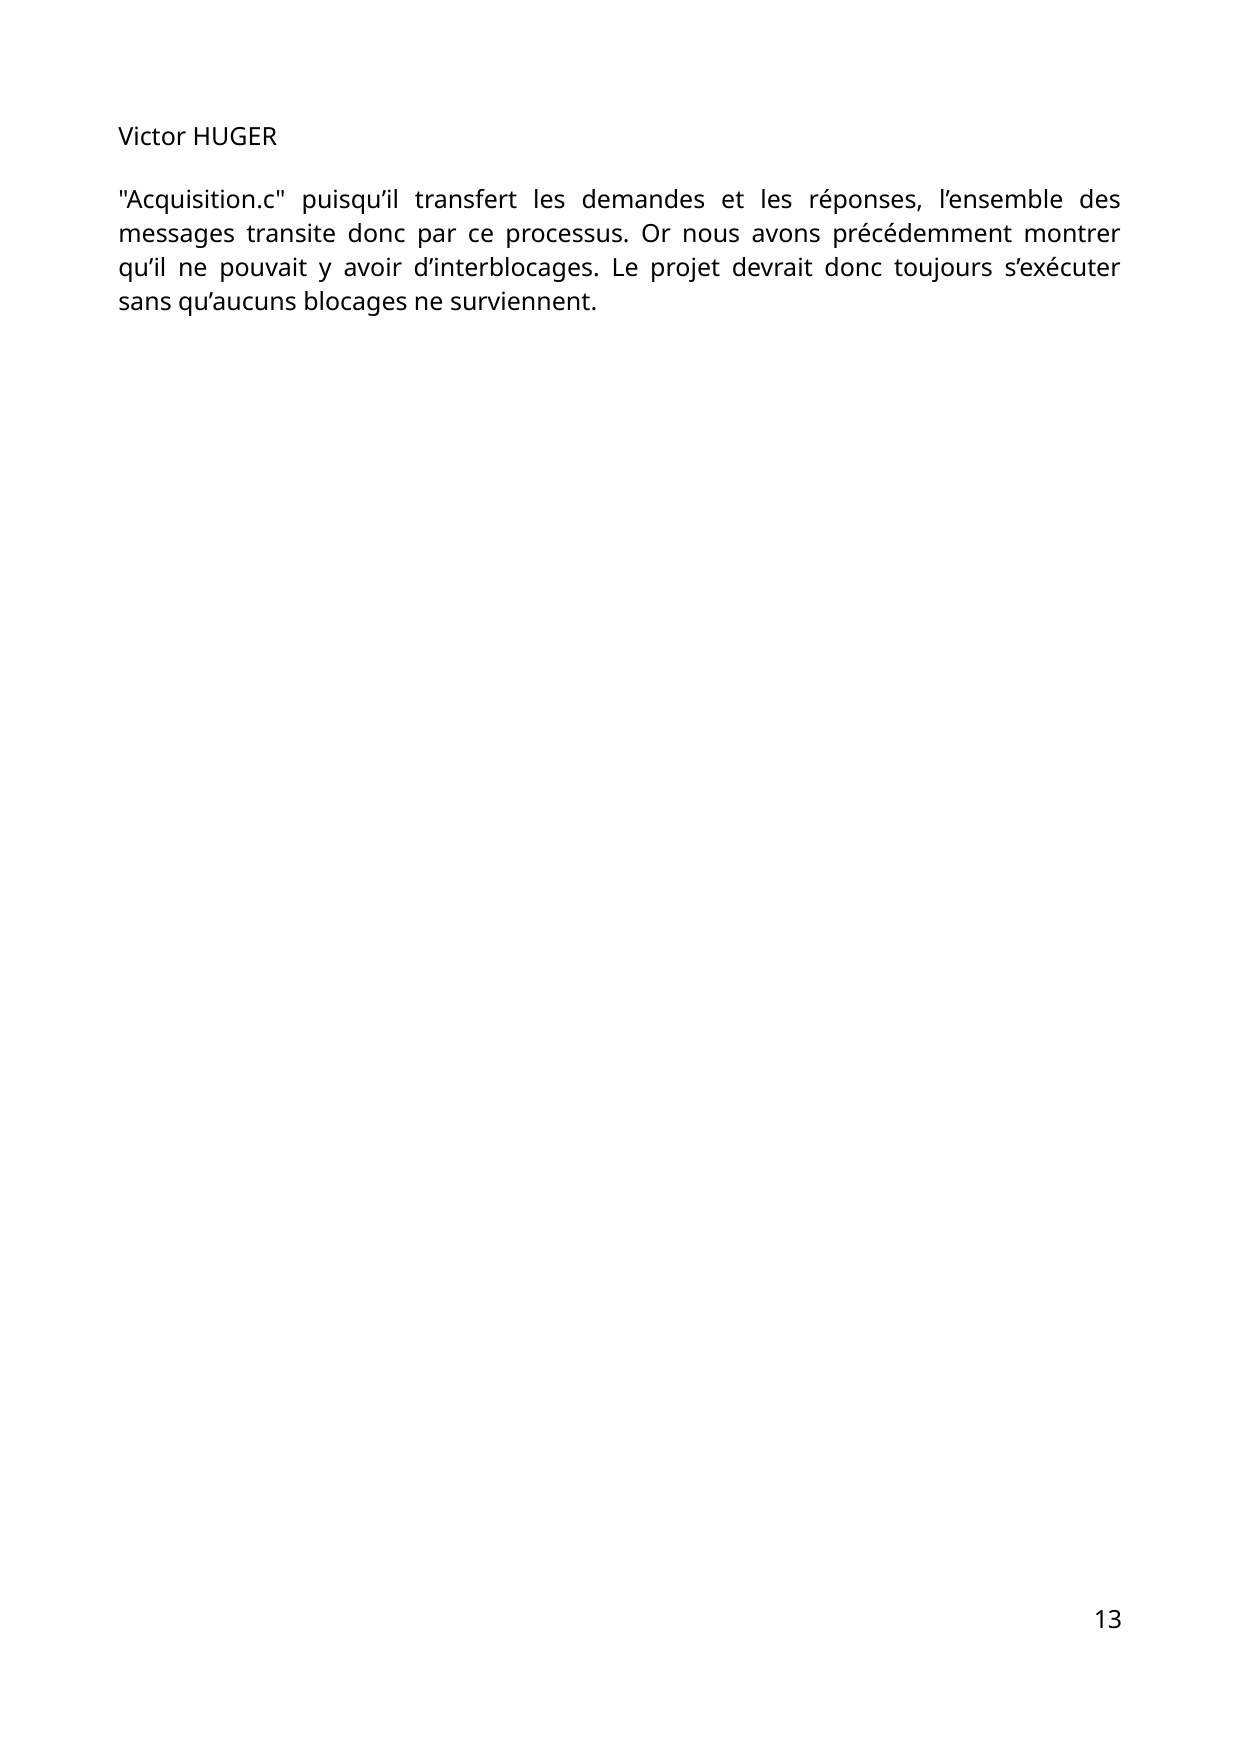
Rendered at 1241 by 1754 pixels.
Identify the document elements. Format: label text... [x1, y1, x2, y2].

text "Acquisition.c" puisqu’il transfert les demandes et les réponses, l’ensemble des messages transite donc par ce processus. Or nous avons précédemment montrer qu’il ne pouvait y avoir d’interblocages. Le projet devrait donc toujours s’exécuter sans qu’aucuns blocages ne surviennent. [118, 182, 1122, 318]
